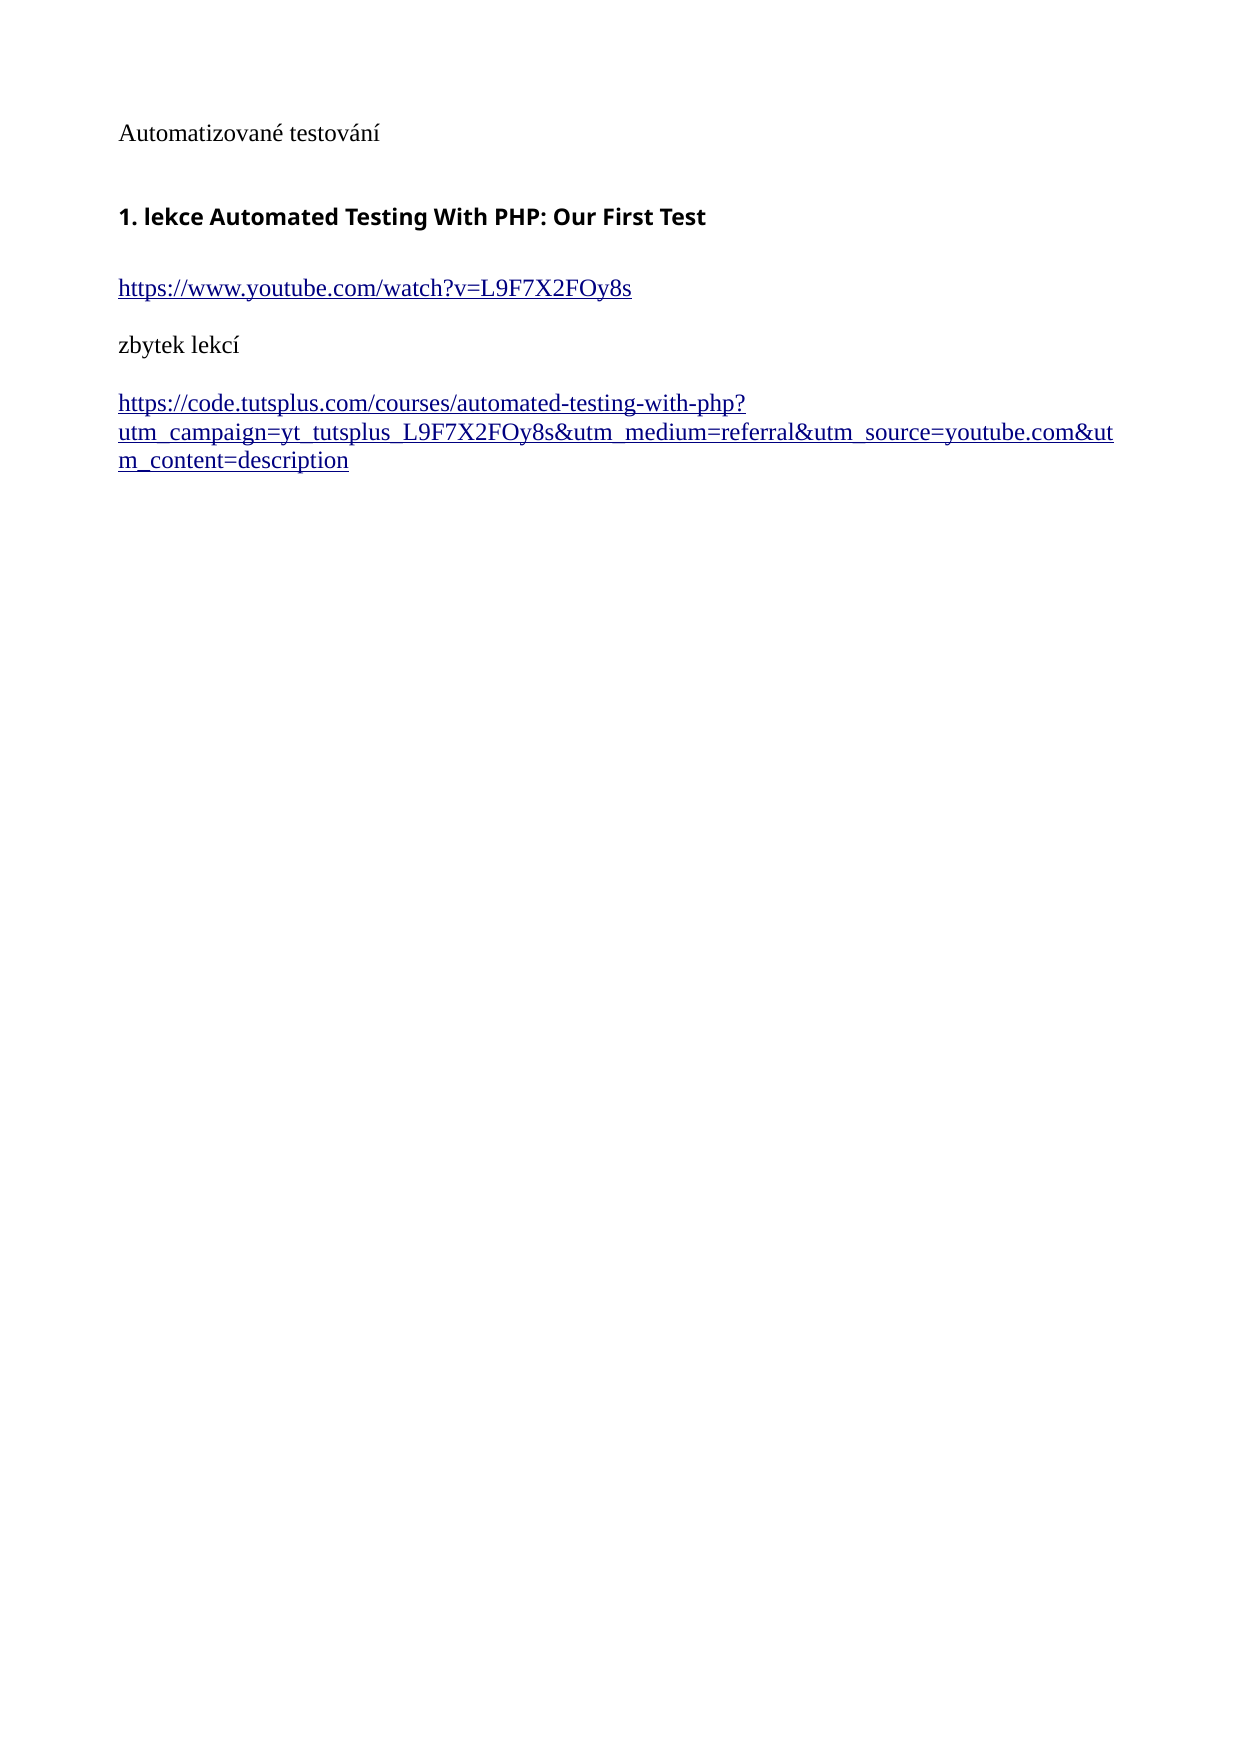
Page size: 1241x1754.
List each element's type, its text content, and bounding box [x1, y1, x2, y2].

text https://code.tutsplus.com/courses/automated-testing-with-php?utm_campaign=yt_tutsplus_L9F7X2FOy8s&utm_medium=referral&utm_source=youtube.com&utm_content=description [118, 388, 1122, 474]
text Automatizované testování [118, 118, 1122, 147]
text https://www.youtube.com/watch?v=L9F7X2FOy8s [118, 273, 1122, 302]
text zbytek lekcí [118, 331, 1122, 359]
subtitle 1. lekce Automated Testing With PHP: Our First Test [118, 201, 1122, 232]
